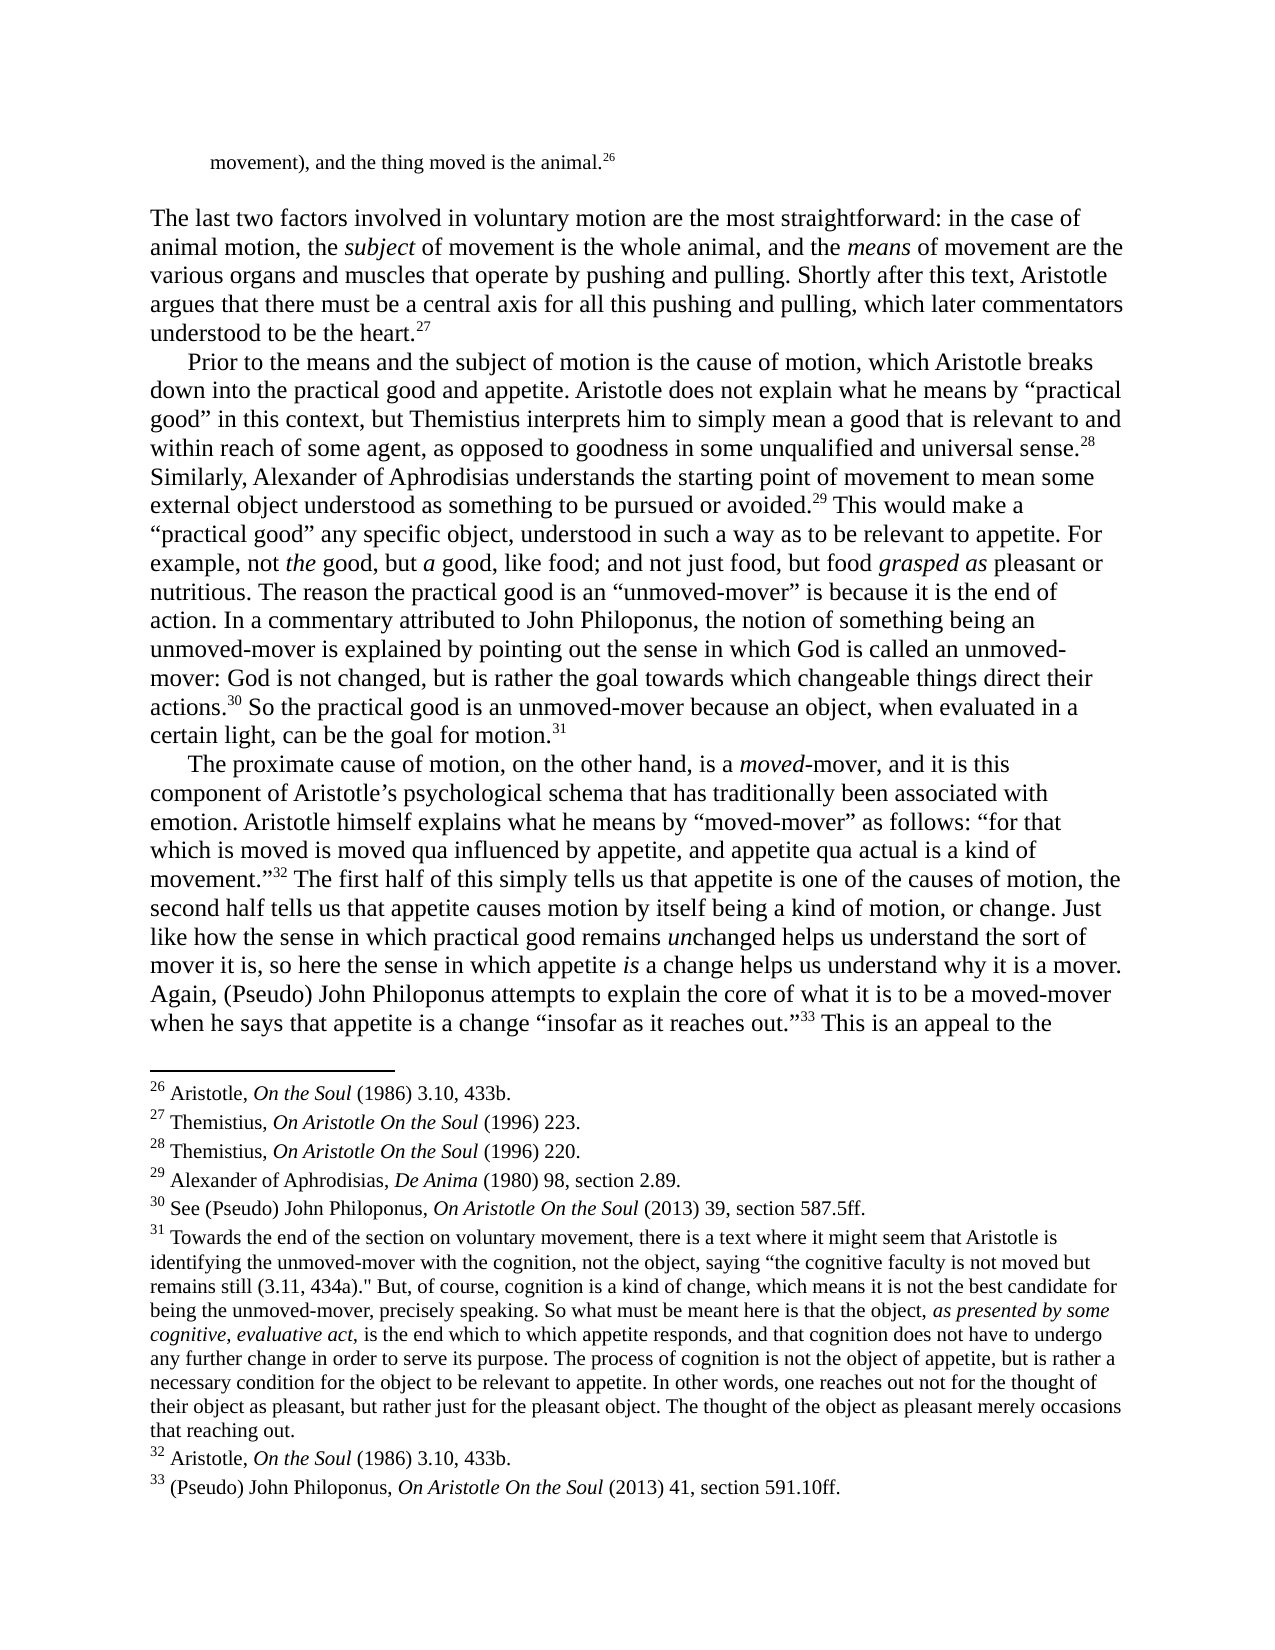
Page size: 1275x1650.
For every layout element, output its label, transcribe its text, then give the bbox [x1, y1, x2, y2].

text The proximate cause of motion, on the other hand, is a moved-mover, and it is this component of Aristotle’s psychological schema that has traditionally been associated with emotion. Aristotle himself explains what he means by “moved-mover” as follows: “for that which is moved is moved qua influenced by appetite, and appetite qua actual is a kind of movement.” The first half of this simply tells us that appetite is one of the causes of motion, the second half tells us that appetite causes motion by itself being a kind of motion, or change. Just like how the sense in which practical good remains unchanged helps us understand the sort of mover it is, so here the sense in which appetite is a change helps us understand why it is a mover. Again, (Pseudo) John Philoponus attempts to explain the core of what it is to be a moved-mover when he says that appetite is a change “insofar as it reaches out.” This is an appeal to the [150, 749, 1125, 1037]
text Prior to the means and the subject of motion is the cause of motion, which Aristotle breaks down into the practical good and appetite. Aristotle does not explain what he means by “practical good” in this context, but Themistius interprets him to simply mean a good that is relevant to and within reach of some agent, as opposed to goodness in some unqualified and universal sense. Similarly, Alexander of Aphrodisias understands the starting point of movement to mean some external object understood as something to be pursued or avoided. This would make a “practical good” any specific object, understood in such a way as to be relevant to appetite. For example, not the good, but a good, like food; and not just food, but food grasped as pleasant or nutritious. The reason the practical good is an “unmoved-mover” is because it is the end of action. In a commentary attributed to John Philoponus, the notion of something being an unmoved-mover is explained by pointing out the sense in which God is called an unmoved-mover: God is not changed, but is rather the goal towards which changeable things direct their actions. So the practical good is an unmoved-mover because an object, when evaluated in a certain light, can be the goal for motion. [150, 347, 1125, 749]
text movement), and the thing moved is the animal. [210, 150, 1125, 174]
text Towards the end of the section on voluntary movement, there is a text where it might seem that Aristotle is identifying the unmoved-mover with the cognition, not the object, saying “the cognitive faculty is not moved but remains still (3.11, 434a)." But, of course, cognition is a kind of change, which means it is not the best candidate for being the unmoved-mover, precisely speaking. So what must be meant here is that the object, as presented by some cognitive, evaluative act, is the end which to which appetite responds, and that cognition does not have to undergo any further change in order to serve its purpose. The process of cognition is not the object of appetite, but is rather a necessary condition for the object to be relevant to appetite. In other words, one reaches out not for the thought of their object as pleasant, but rather just for the pleasant object. The thought of the object as pleasant merely occasions that reaching out. [150, 1221, 1125, 1442]
text The last two factors involved in voluntary motion are the most straightforward: in the case of animal motion, the subject of movement is the whole animal, and the means of movement are the various organs and muscles that operate by pushing and pulling. Shortly after this text, Aristotle argues that there must be a central axis for all this pushing and pulling, which later commentators understood to be the heart. [150, 203, 1125, 347]
text See (Pseudo) John Philoponus, On Aristotle On the Soul (2013) 39, section 587.5ff. [150, 1192, 1125, 1221]
text Aristotle, On the Soul (1986) 3.10, 433b. [150, 1077, 1125, 1106]
text Themistius, On Aristotle On the Soul (1996) 223. [150, 1106, 1125, 1135]
text Themistius, On Aristotle On the Soul (1996) 220. [150, 1135, 1125, 1164]
text Aristotle, On the Soul (1986) 3.10, 433b. [150, 1442, 1125, 1471]
text Alexander of Aphrodisias, De Anima (1980) 98, section 2.89. [150, 1164, 1125, 1192]
text (Pseudo) John Philoponus, On Aristotle On the Soul (2013) 41, section 591.10ff. [150, 1471, 1125, 1500]
